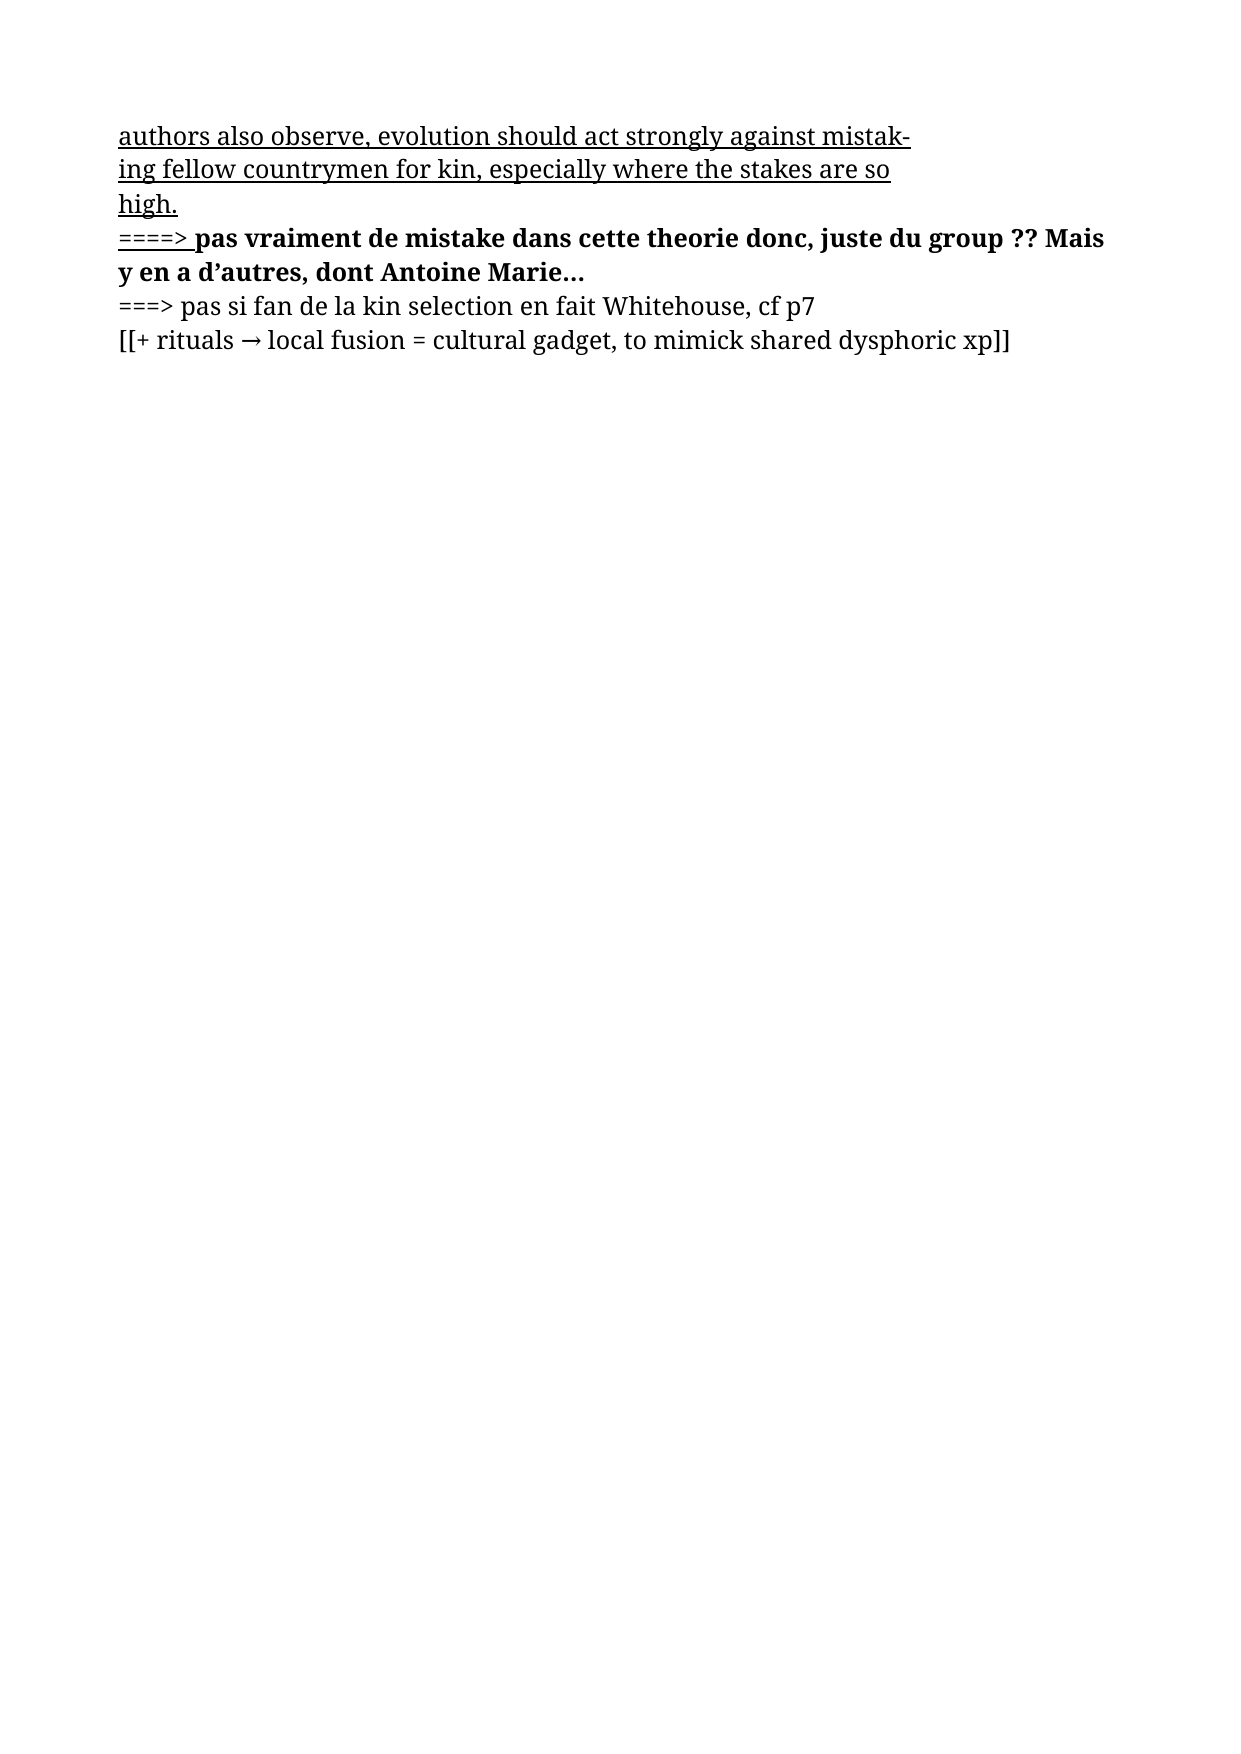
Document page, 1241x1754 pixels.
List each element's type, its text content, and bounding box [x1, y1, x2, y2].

text authors also observe, evolution should act strongly against mistak- [118, 118, 1122, 152]
text ===> pas si fan de la kin selection en fait Whitehouse, cf p7 [118, 288, 1122, 322]
text ing fellow countrymen for kin, especially where the stakes are so [118, 152, 1122, 186]
text high. ====> pas vraiment de mistake dans cette theorie donc, juste du group ?? Mais y en a d’autres, dont Antoine Marie… [118, 186, 1122, 288]
text [[+ rituals → local fusion = cultural gadget, to mimick shared dysphoric xp]] [118, 322, 1122, 357]
